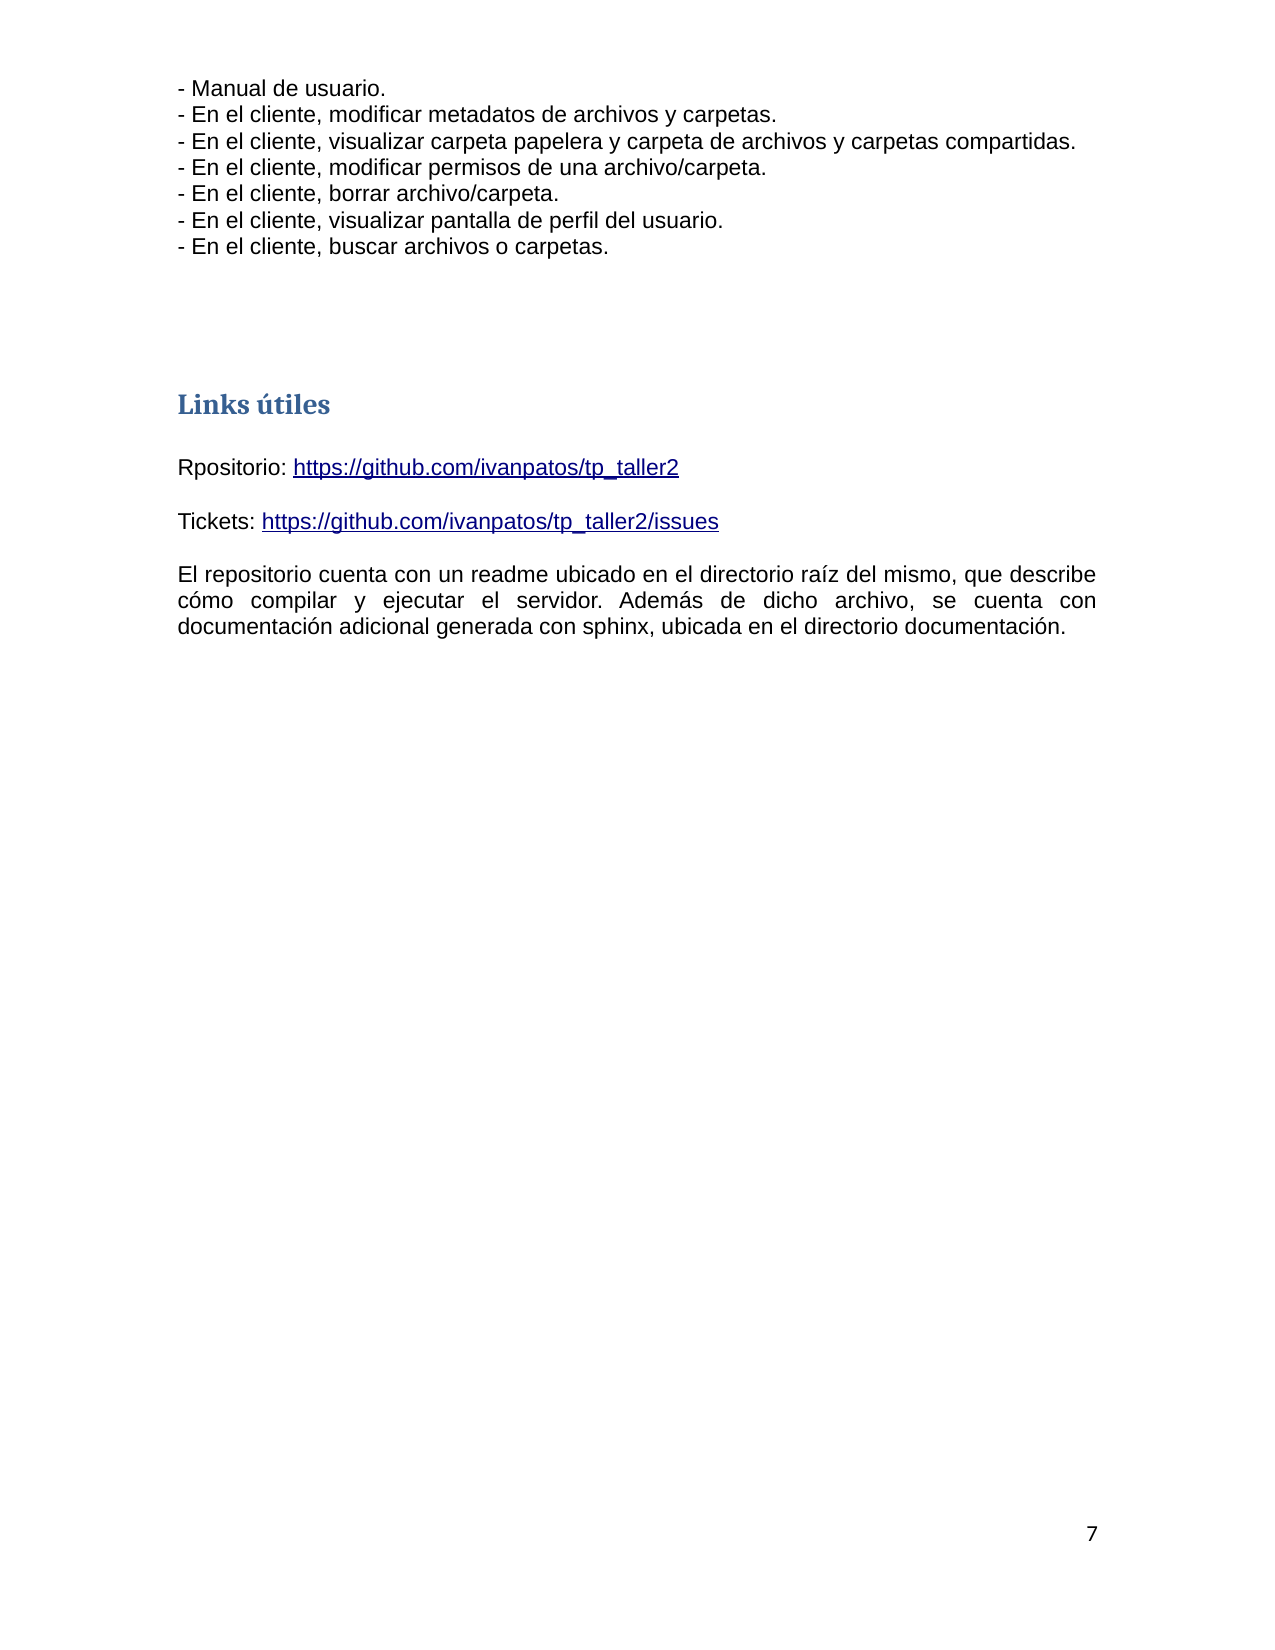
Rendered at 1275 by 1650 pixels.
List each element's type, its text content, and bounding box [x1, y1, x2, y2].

subtitle Links útiles [177, 388, 1098, 422]
text - En el cliente, borrar archivo/carpeta. [177, 180, 1098, 207]
text - En el cliente, buscar archivos o carpetas. [177, 233, 1098, 259]
text - En el cliente, modificar permisos de una archivo/carpeta. [177, 154, 1098, 180]
text - En el cliente, visualizar pantalla de perfil del usuario. [177, 207, 1098, 233]
text El repositorio cuenta con un readme ubicado en el directorio raíz del mismo, que describe cómo compilar y ejecutar el servidor. Además de dicho archivo, se cuenta con documentación adicional generada con sphinx, ubicada en el directorio documentación. [177, 561, 1098, 639]
text - En el cliente, visualizar carpeta papelera y carpeta de archivos y carpetas compartidas. [177, 128, 1098, 154]
text - En el cliente, modificar metadatos de archivos y carpetas. [177, 101, 1098, 128]
text Tickets: https://github.com/ivanpatos/tp_taller2/issues [177, 508, 1098, 534]
text - Manual de usuario. [177, 75, 1098, 101]
text Rpositorio: https://github.com/ivanpatos/tp_taller2 [177, 453, 1098, 480]
